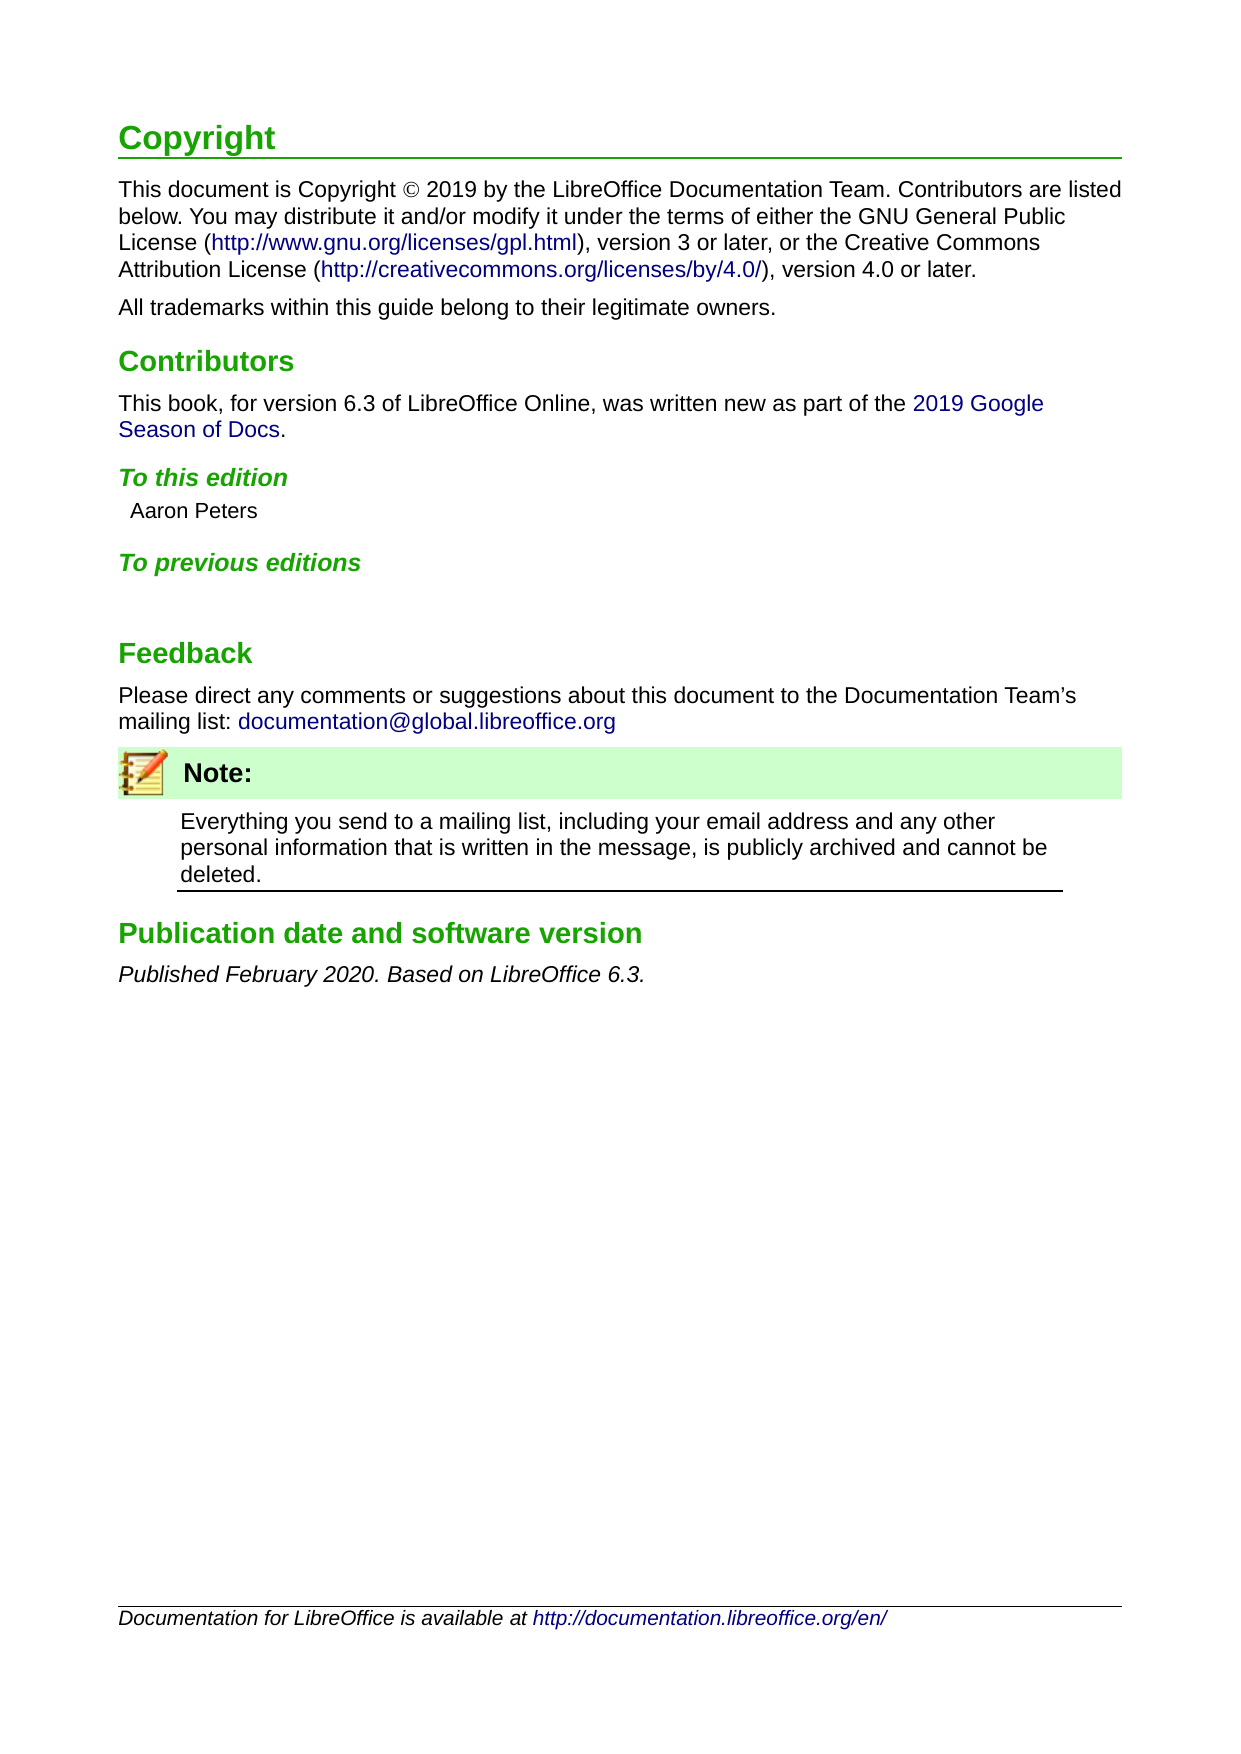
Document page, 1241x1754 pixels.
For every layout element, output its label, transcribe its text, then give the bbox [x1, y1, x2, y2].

text Everything you send to a mailing list, including your email address and any other personal information that is written in the message, is publicly archived and cannot be deleted. [177, 805, 1063, 890]
subtitle To previous editions [118, 548, 1122, 577]
table_header [458, 498, 789, 528]
table_header [789, 498, 1122, 528]
subtitle To this edition [118, 463, 1122, 492]
subtitle Feedback [118, 636, 1122, 670]
picture [119, 748, 170, 799]
subtitle Contributors [118, 344, 1122, 378]
table_header [788, 583, 1122, 613]
table_header [453, 583, 787, 613]
text This document is Copyright © 2019 by the LibreOffice Documentation Team. Contributors are listed below. You may distribute it and/or modify it under the terms of either the GNU General Public License (http://www.gnu.org/licenses/gpl.html), version 3 or later, or the Creative Commons Attribution License (http://creativecommons.org/licenses/by/4.0/), version 4.0 or later. [118, 176, 1122, 282]
text Published February 2020. Based on LibreOffice 6.3. [118, 961, 1122, 987]
subtitle Publication date and software version [118, 916, 1122, 949]
table_header Aaron Peters [118, 498, 458, 528]
table_header [118, 583, 453, 613]
text All trademarks within this guide belong to their legitimate owners. [118, 294, 1122, 321]
subtitle Copyright [118, 118, 1122, 157]
subtitle Note: [118, 747, 1122, 799]
text This book, for version 6.3 of LibreOffice Online, was written new as part of the 2019 Google Season of Docs. [118, 390, 1122, 442]
text Please direct any comments or suggestions about this document to the Documentation Team’s mailing list: documentation@global.libreoffice.org [118, 682, 1122, 734]
